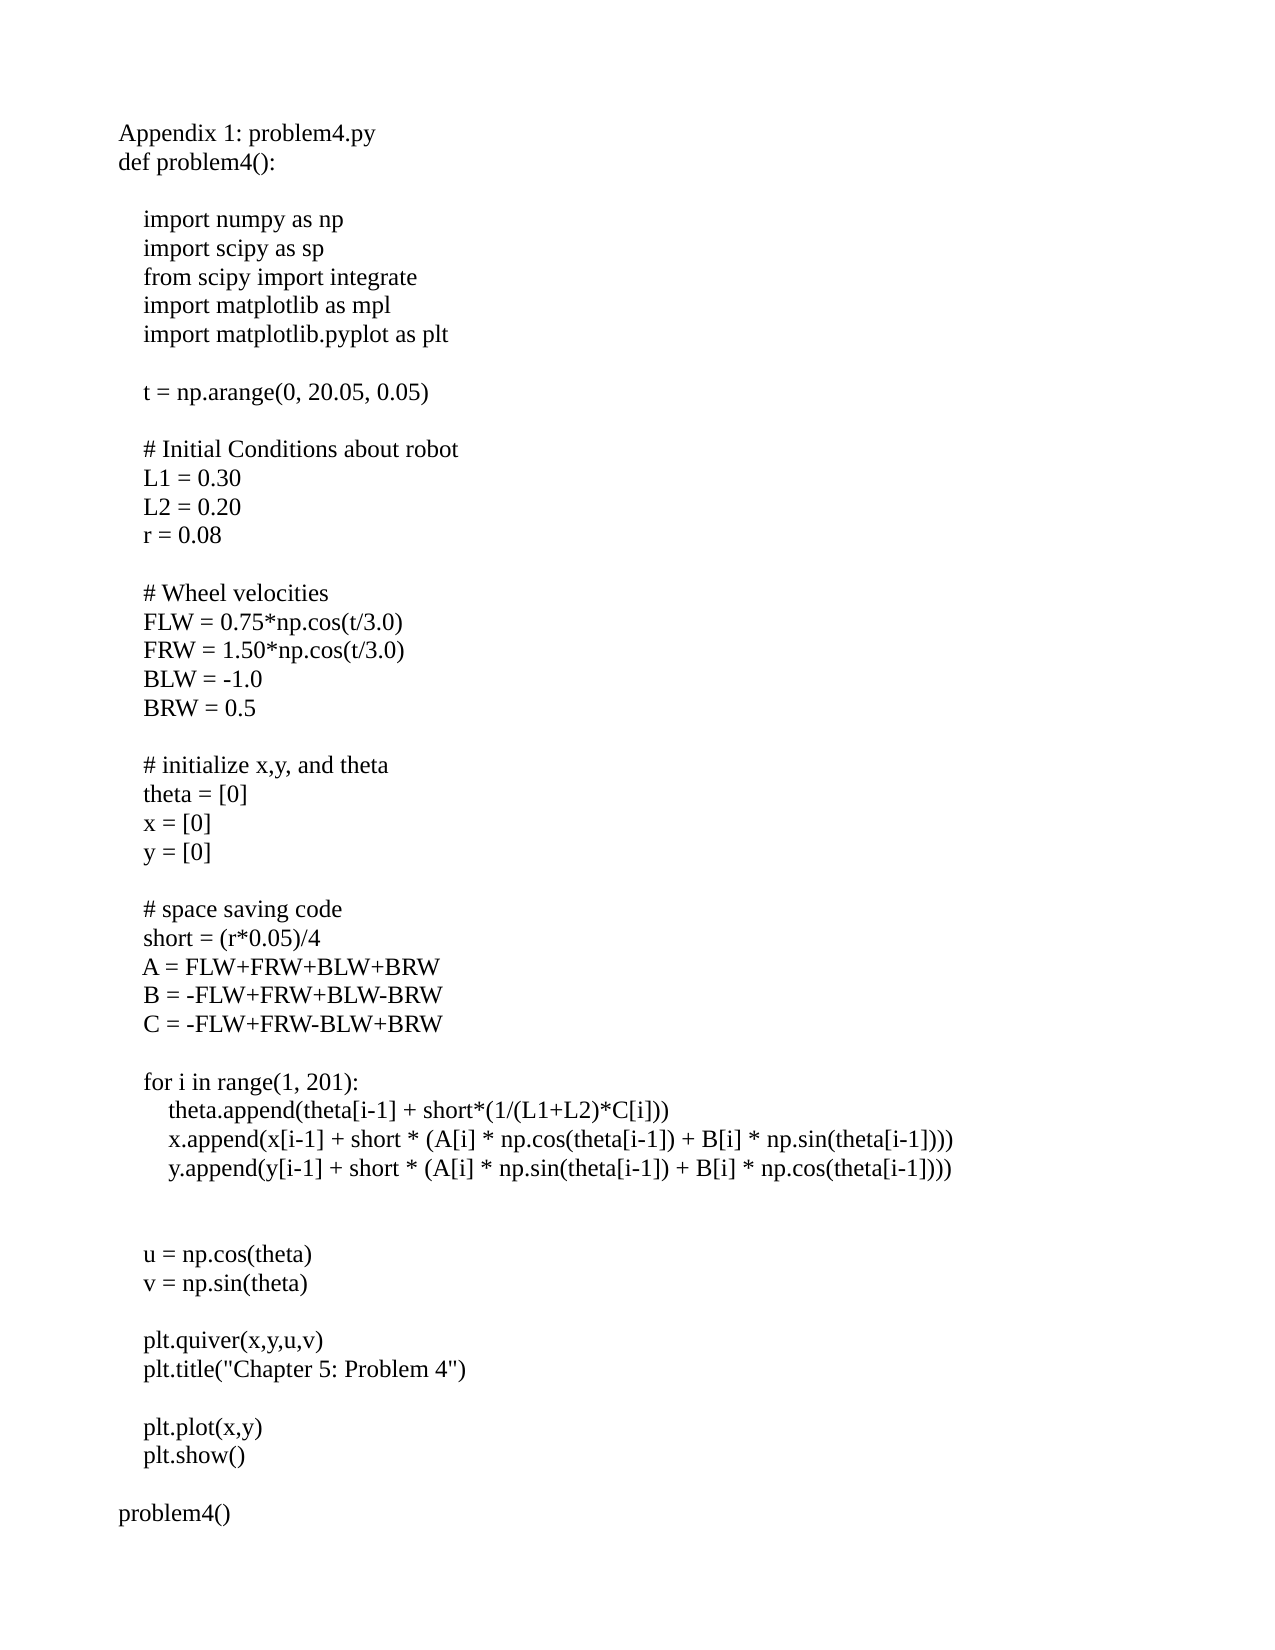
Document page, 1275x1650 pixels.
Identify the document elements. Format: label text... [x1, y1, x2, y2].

text plt.show() [118, 1441, 1157, 1469]
text x = [0] [118, 808, 1157, 837]
text Appendix 1: problem4.py [118, 118, 1157, 147]
text BRW = 0.5 [118, 693, 1157, 722]
text y = [0] [118, 837, 1157, 866]
text BLW = -1.0 [118, 664, 1157, 693]
text B = -FLW+FRW+BLW-BRW [118, 981, 1157, 1009]
text C = -FLW+FRW-BLW+BRW [118, 1009, 1157, 1038]
text for i in range(1, 201): [118, 1067, 1157, 1096]
text # space saving code [118, 894, 1157, 923]
text def problem4(): [118, 147, 1157, 176]
text r = 0.08 [118, 521, 1157, 549]
text theta.append(theta[i-1] + short*(1/(L1+L2)*C[i])) [118, 1096, 1157, 1124]
text FRW = 1.50*np.cos(t/3.0) [118, 636, 1157, 664]
text # Initial Conditions about robot [118, 434, 1157, 463]
text plt.plot(x,y) [118, 1412, 1157, 1441]
text t = np.arange(0, 20.05, 0.05) [118, 377, 1157, 406]
text short = (r*0.05)/4 [118, 923, 1157, 952]
text # initialize x,y, and theta [118, 751, 1157, 779]
text import matplotlib.pyplot as plt [118, 319, 1157, 348]
text x.append(x[i-1] + short * (A[i] * np.cos(theta[i-1]) + B[i] * np.sin(theta[i-1]))) [118, 1124, 1157, 1153]
text plt.title("Chapter 5: Problem 4") [118, 1354, 1157, 1383]
text L1 = 0.30 [118, 463, 1157, 492]
text plt.quiver(x,y,u,v) [118, 1326, 1157, 1354]
text L2 = 0.20 [118, 492, 1157, 521]
text FLW = 0.75*np.cos(t/3.0) [118, 607, 1157, 636]
text theta = [0] [118, 779, 1157, 808]
text import matplotlib as mpl [118, 291, 1157, 319]
text # Wheel velocities [118, 578, 1157, 607]
text A = FLW+FRW+BLW+BRW [118, 952, 1157, 981]
text from scipy import integrate [118, 262, 1157, 291]
text v = np.sin(theta) [118, 1268, 1157, 1297]
text y.append(y[i-1] + short * (A[i] * np.sin(theta[i-1]) + B[i] * np.cos(theta[i-1]))) [118, 1153, 1157, 1182]
text problem4() [118, 1498, 1157, 1527]
text import numpy as np [118, 204, 1157, 233]
text u = np.cos(theta) [118, 1239, 1157, 1268]
text import scipy as sp [118, 233, 1157, 262]
